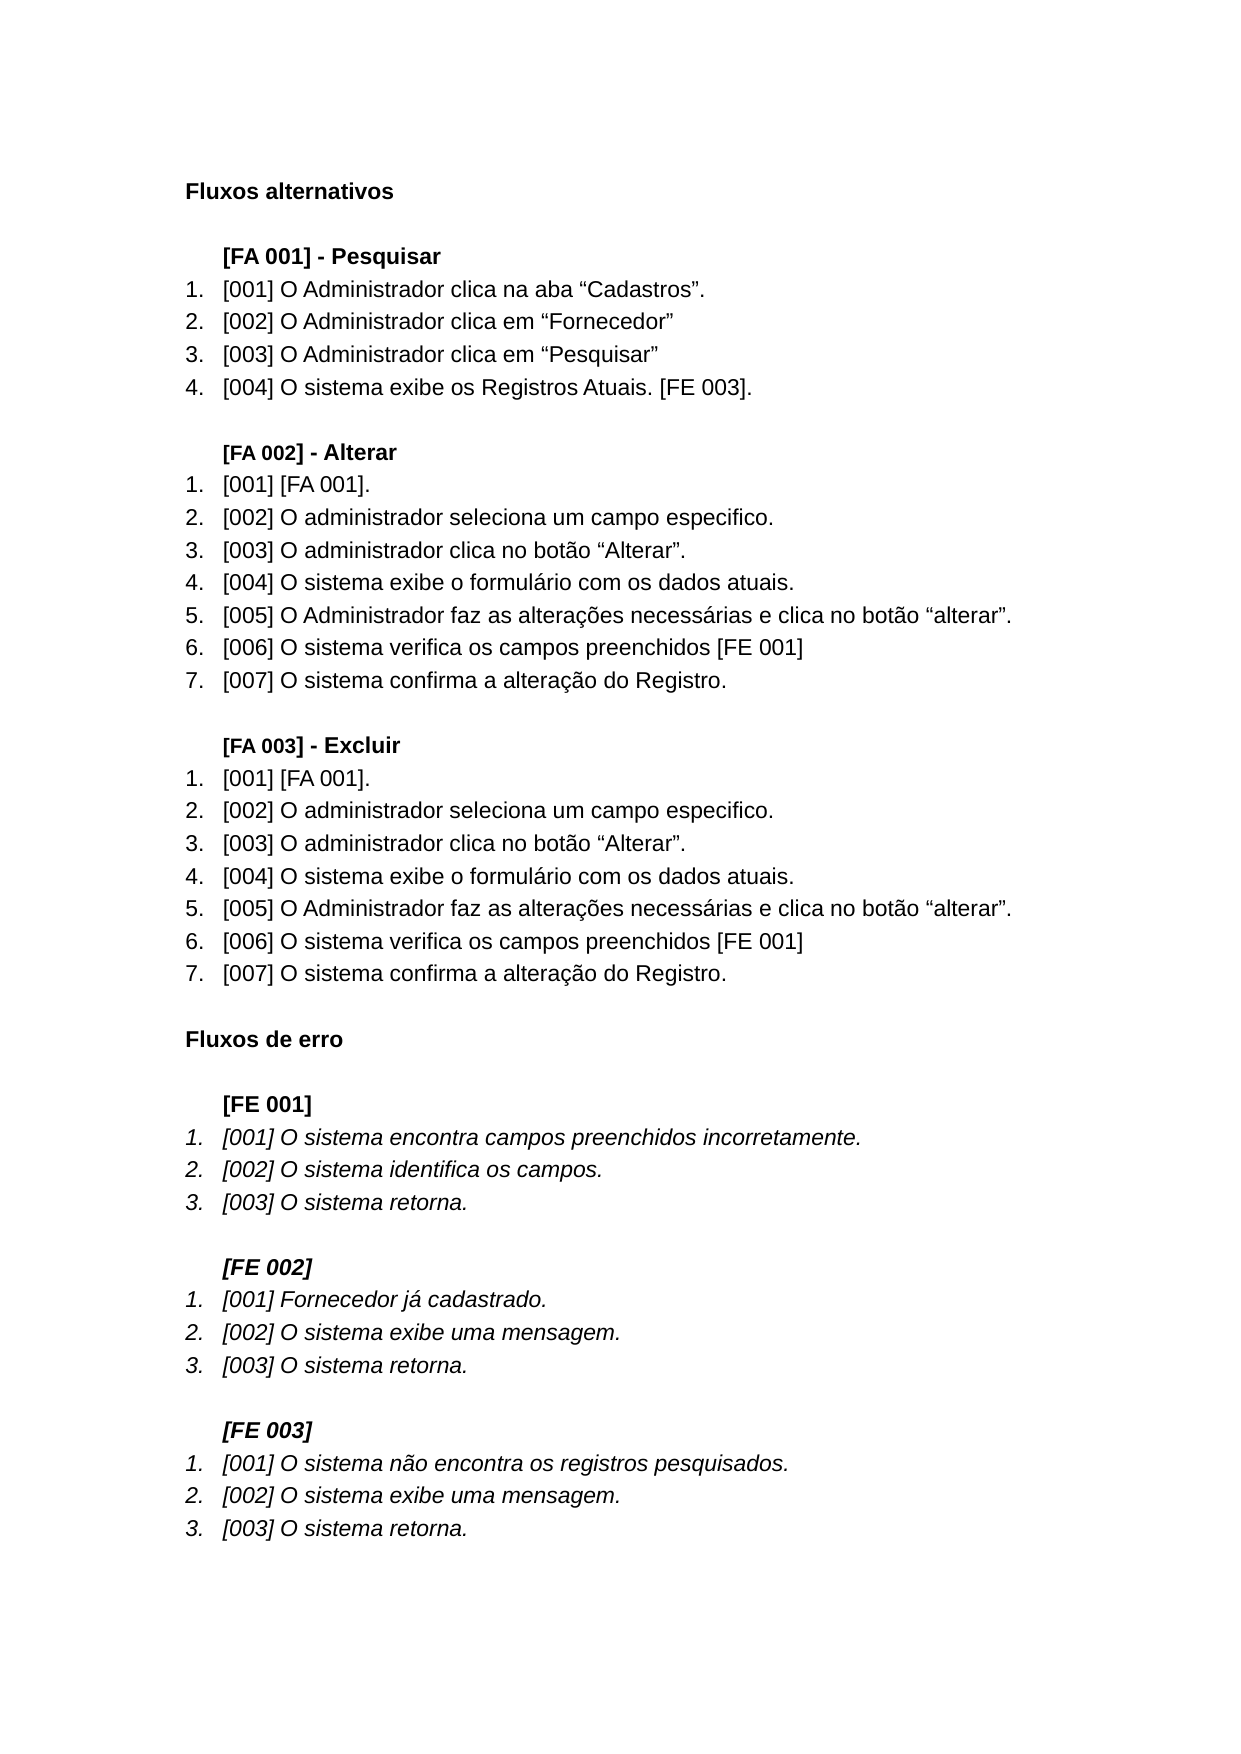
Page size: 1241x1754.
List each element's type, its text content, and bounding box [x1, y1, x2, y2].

text Fluxos alternativos [185, 178, 1092, 204]
list [002] O sistema exibe uma mensagem. [185, 1319, 1092, 1345]
list [001] Fornecedor já cadastrado. [185, 1286, 1092, 1313]
list [004] O sistema exibe os Registros Atuais. [FE 003]. [185, 373, 1092, 400]
list [003] O sistema retorna. [185, 1189, 1092, 1215]
list [004] O sistema exibe o formulário com os dados atuais. [185, 569, 1092, 596]
list [005] O Administrador faz as alterações necessárias e clica no botão “alterar”. [185, 602, 1092, 628]
list [002] O sistema identifica os campos. [185, 1156, 1092, 1182]
list [007] O sistema confirma a alteração do Registro. [185, 960, 1092, 987]
text [FE 002] [223, 1254, 1092, 1280]
list [002] O sistema exibe uma mensagem. [185, 1482, 1092, 1508]
text [FA 002] - Alterar [148, 439, 1092, 465]
list [001] [FA 001]. [185, 471, 1092, 498]
text [FE 001] [223, 1091, 1092, 1117]
list [007] O sistema confirma a alteração do Registro. [185, 667, 1092, 693]
list [003] O administrador clica no botão “Alterar”. [185, 537, 1092, 563]
list [006] O sistema verifica os campos preenchidos [FE 001] [185, 634, 1092, 661]
text [FE 003] [223, 1417, 1092, 1443]
list [001] O Administrador clica na aba “Cadastros”. [185, 276, 1092, 302]
text Fluxos de erro [185, 1026, 1092, 1052]
text [FA 001] - Pesquisar [223, 243, 1092, 269]
list [001] O sistema não encontra os registros pesquisados. [185, 1449, 1092, 1476]
list [002] O Administrador clica em “Fornecedor” [185, 308, 1092, 335]
list [006] O sistema verifica os campos preenchidos [FE 001] [185, 928, 1092, 954]
list [004] O sistema exibe o formulário com os dados atuais. [185, 863, 1092, 889]
list [001] O sistema encontra campos preenchidos incorretamente. [185, 1123, 1092, 1150]
text [FA 003] - Excluir [148, 732, 1092, 758]
list [002] O administrador seleciona um campo especifico. [185, 797, 1092, 824]
list [003] O Administrador clica em “Pesquisar” [185, 341, 1092, 367]
list [003] O administrador clica no botão “Alterar”. [185, 830, 1092, 856]
list [005] O Administrador faz as alterações necessárias e clica no botão “alterar”. [185, 895, 1092, 922]
list [001] [FA 001]. [185, 765, 1092, 791]
list [003] O sistema retorna. [185, 1352, 1092, 1378]
list [002] O administrador seleciona um campo especifico. [185, 504, 1092, 530]
list [003] O sistema retorna. [185, 1515, 1092, 1541]
